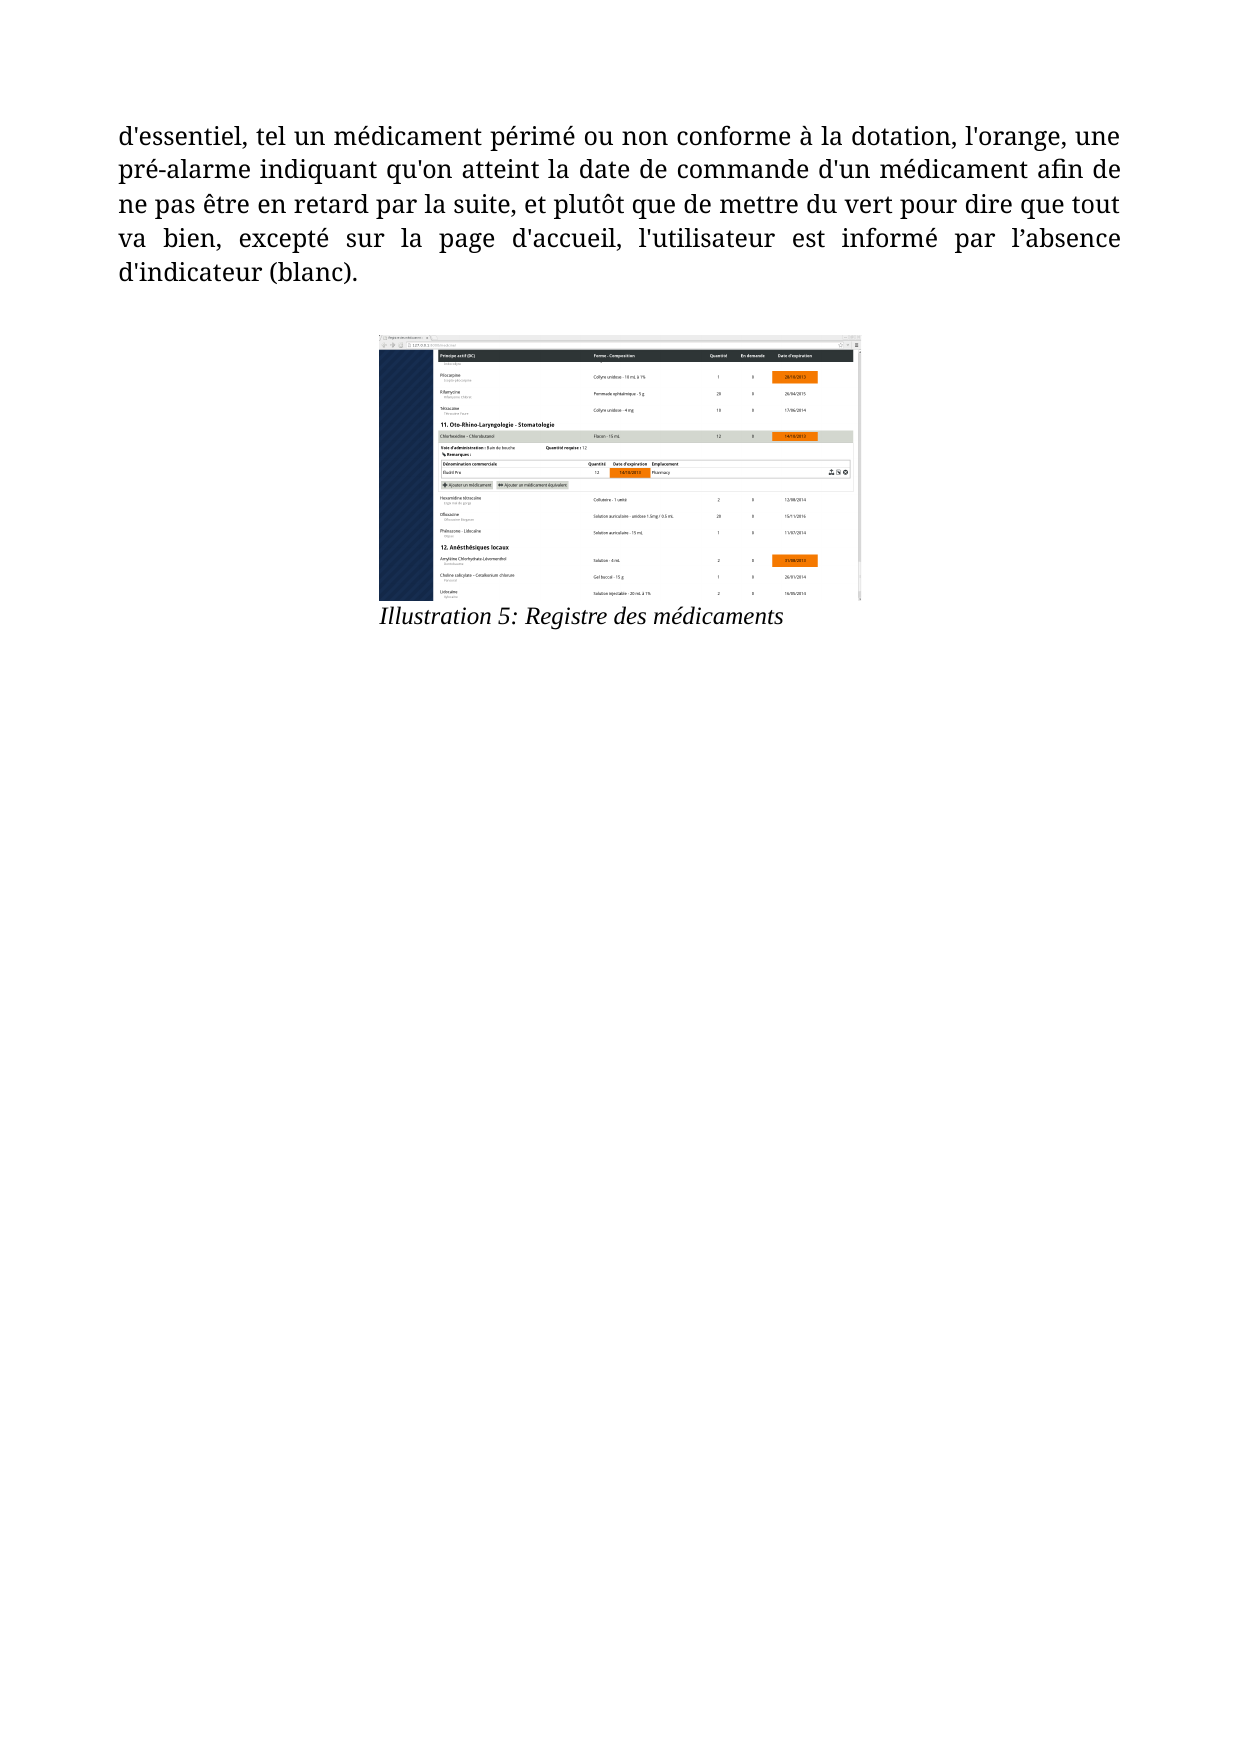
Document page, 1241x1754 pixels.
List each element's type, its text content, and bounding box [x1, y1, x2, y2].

text Illustration 5: Registre des médicaments [379, 601, 861, 629]
picture [379, 335, 862, 601]
text d'essentiel, tel un médicament périmé ou non conforme à la dotation, l'orange, une pré-alarme indiquant qu'on atteint la date de commande d'un médicament afin de ne pas être en retard par la suite, et plutôt que de mettre du vert pour dire que tout va bien, excepté sur la page d'accueil, l'utilisateur est informé par l’absence d'indicateur (blanc). [118, 118, 1122, 288]
